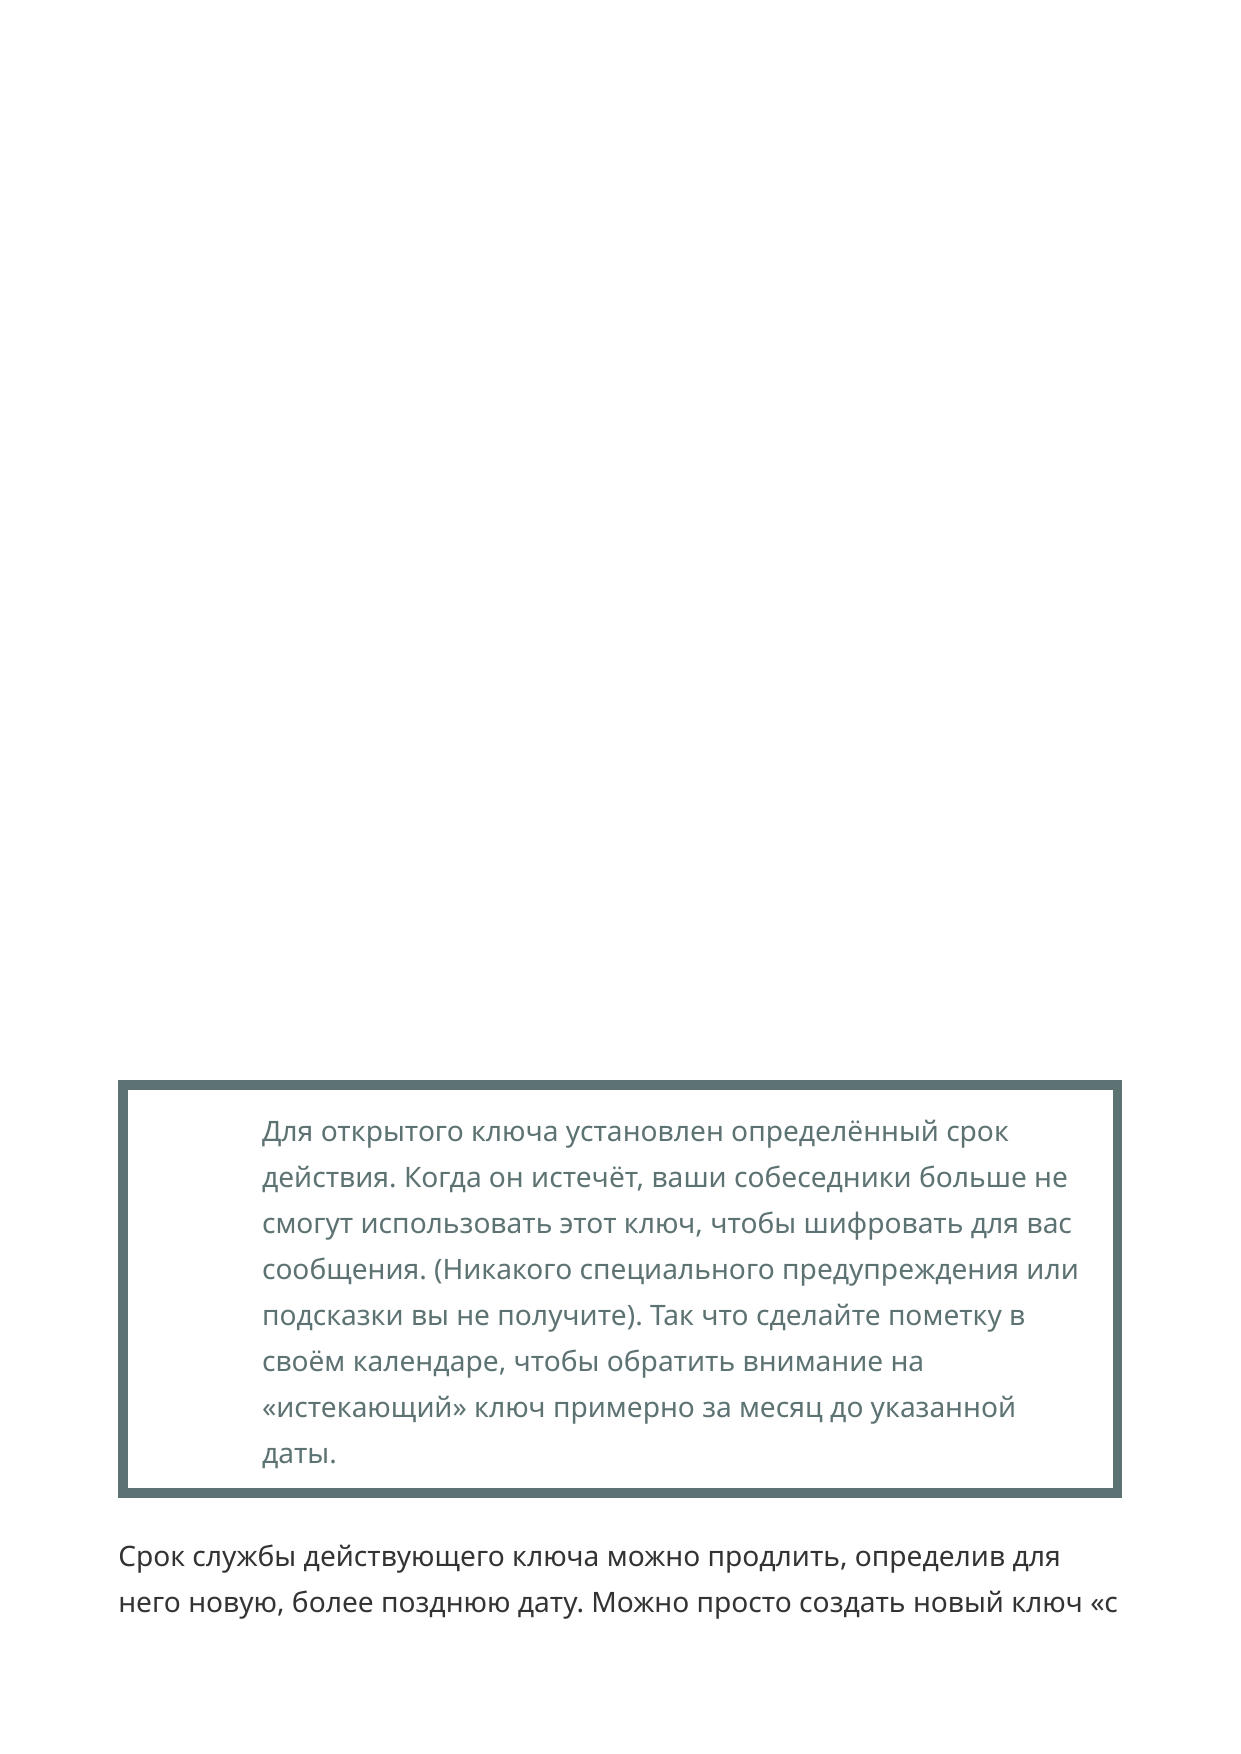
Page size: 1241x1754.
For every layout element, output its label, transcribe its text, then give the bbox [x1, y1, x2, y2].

text Для открытого ключа установлен определённый срок действия. Когда он истечёт, ваши собеседники больше не смогут использовать этот ключ, чтобы шифровать для вас сообщения. (Никакого специального предупреждения или подсказки вы не получите). Так что сделайте пометку в своём календаре, чтобы обратить внимание на «истекающий» ключ примерно за месяц до указанной даты. [128, 1090, 1113, 1488]
text Срок службы действующего ключа можно продлить, определив для него новую, более позднюю дату. Можно просто создать новый ключ «с [118, 1537, 1122, 1621]
